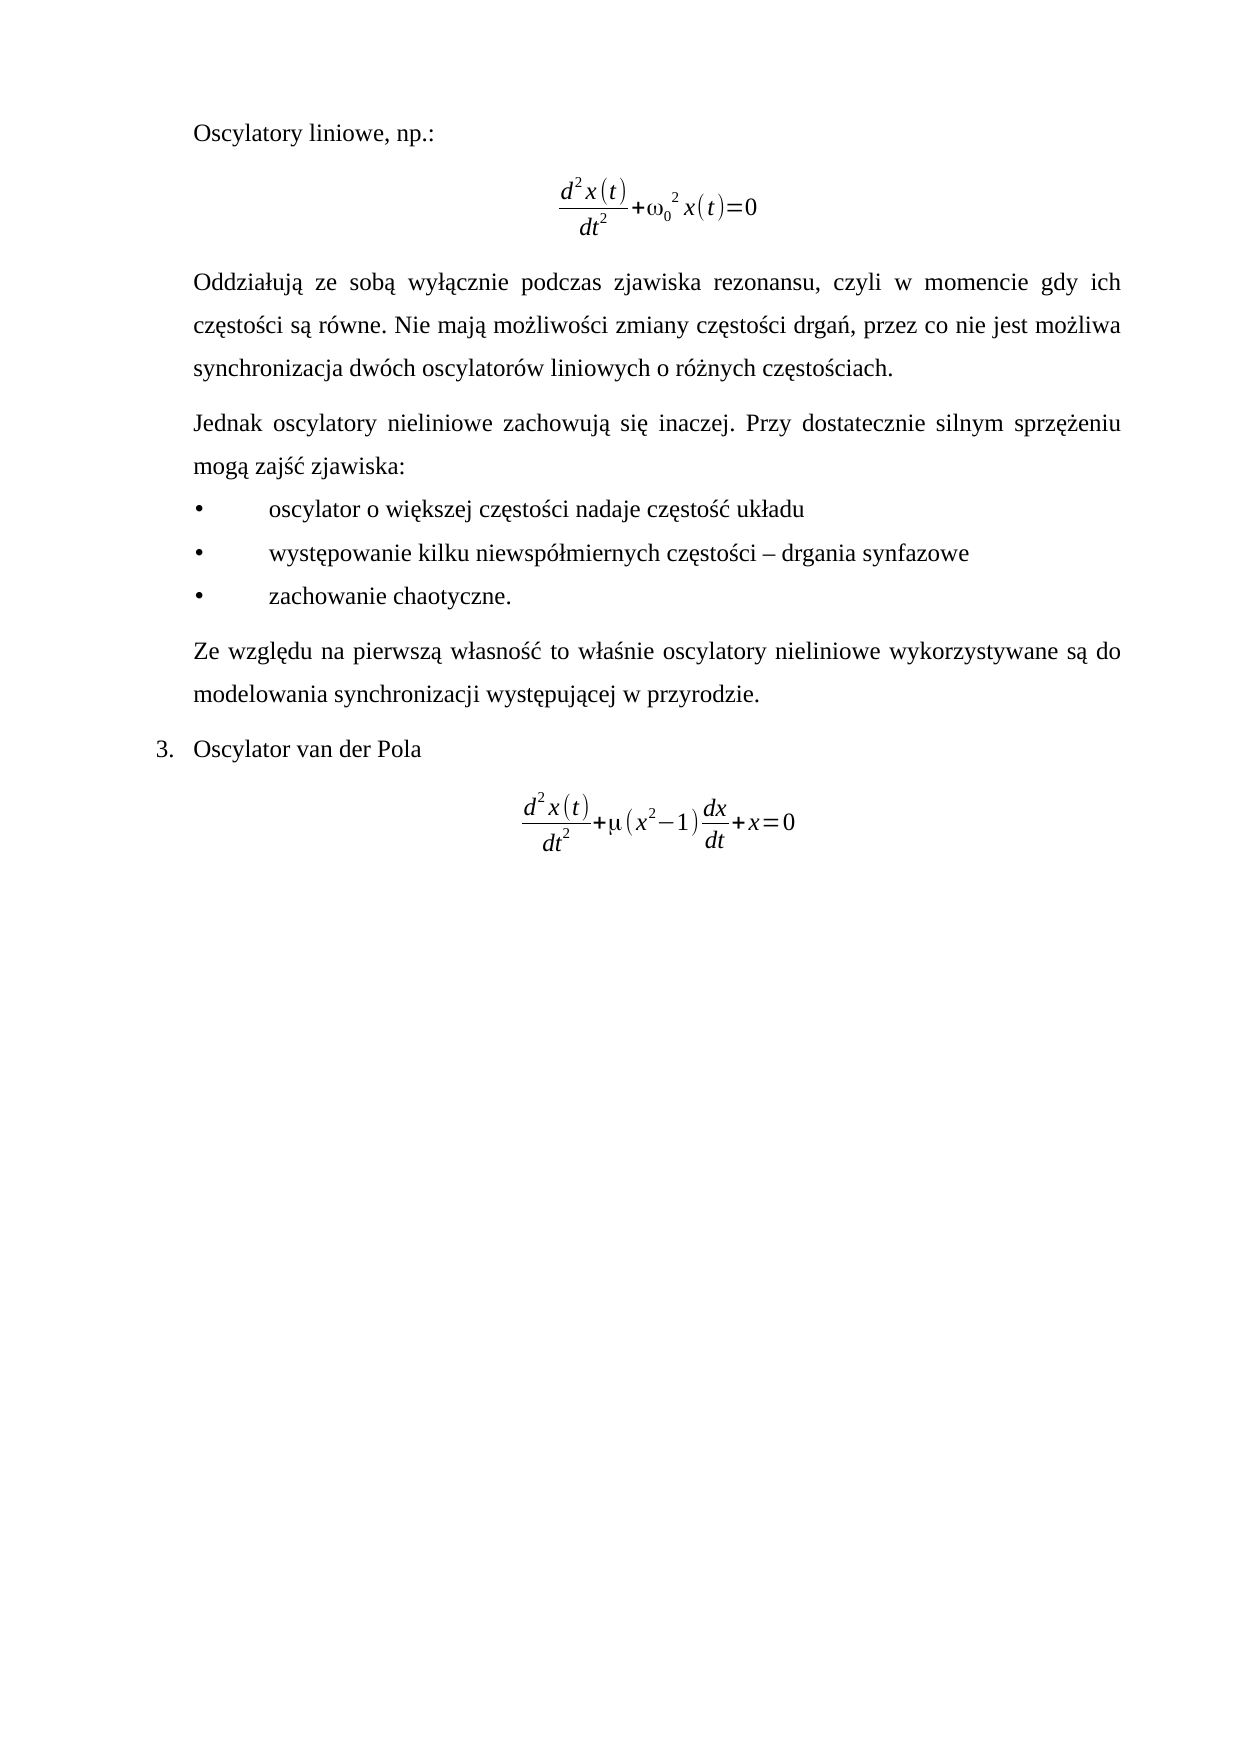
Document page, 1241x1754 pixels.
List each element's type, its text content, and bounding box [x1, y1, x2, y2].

list Oscylatory liniowe, np.: [156, 118, 1122, 147]
list Ze względu na pierwszą własność to właśnie oscylatory nieliniowe wykorzystywane są do modelowania synchronizacji występującej w przyrodzie. [156, 636, 1122, 708]
list Jednak oscylatory nieliniowe zachowują się inaczej. Przy dostatecznie silnym sprzężeniu mogą zajść zjawiska: [156, 408, 1122, 480]
list występowanie kilku niewspółmiernych częstości – drgania synfazowe [195, 538, 1122, 566]
list zachowanie chaotyczne. [195, 581, 1122, 609]
list oscylator o większej częstości nadaje częstość układu [195, 494, 1122, 523]
list Oscylator van der Pola [156, 734, 1122, 762]
list Oddziałują ze sobą wyłącznie podczas zjawiska rezonansu, czyli w momencie gdy ich częstości są równe. Nie mają możliwości zmiany częstości drgań, przez co nie jest możliwa synchronizacja dwóch oscylatorów liniowych o różnych częstościach. [156, 267, 1122, 382]
